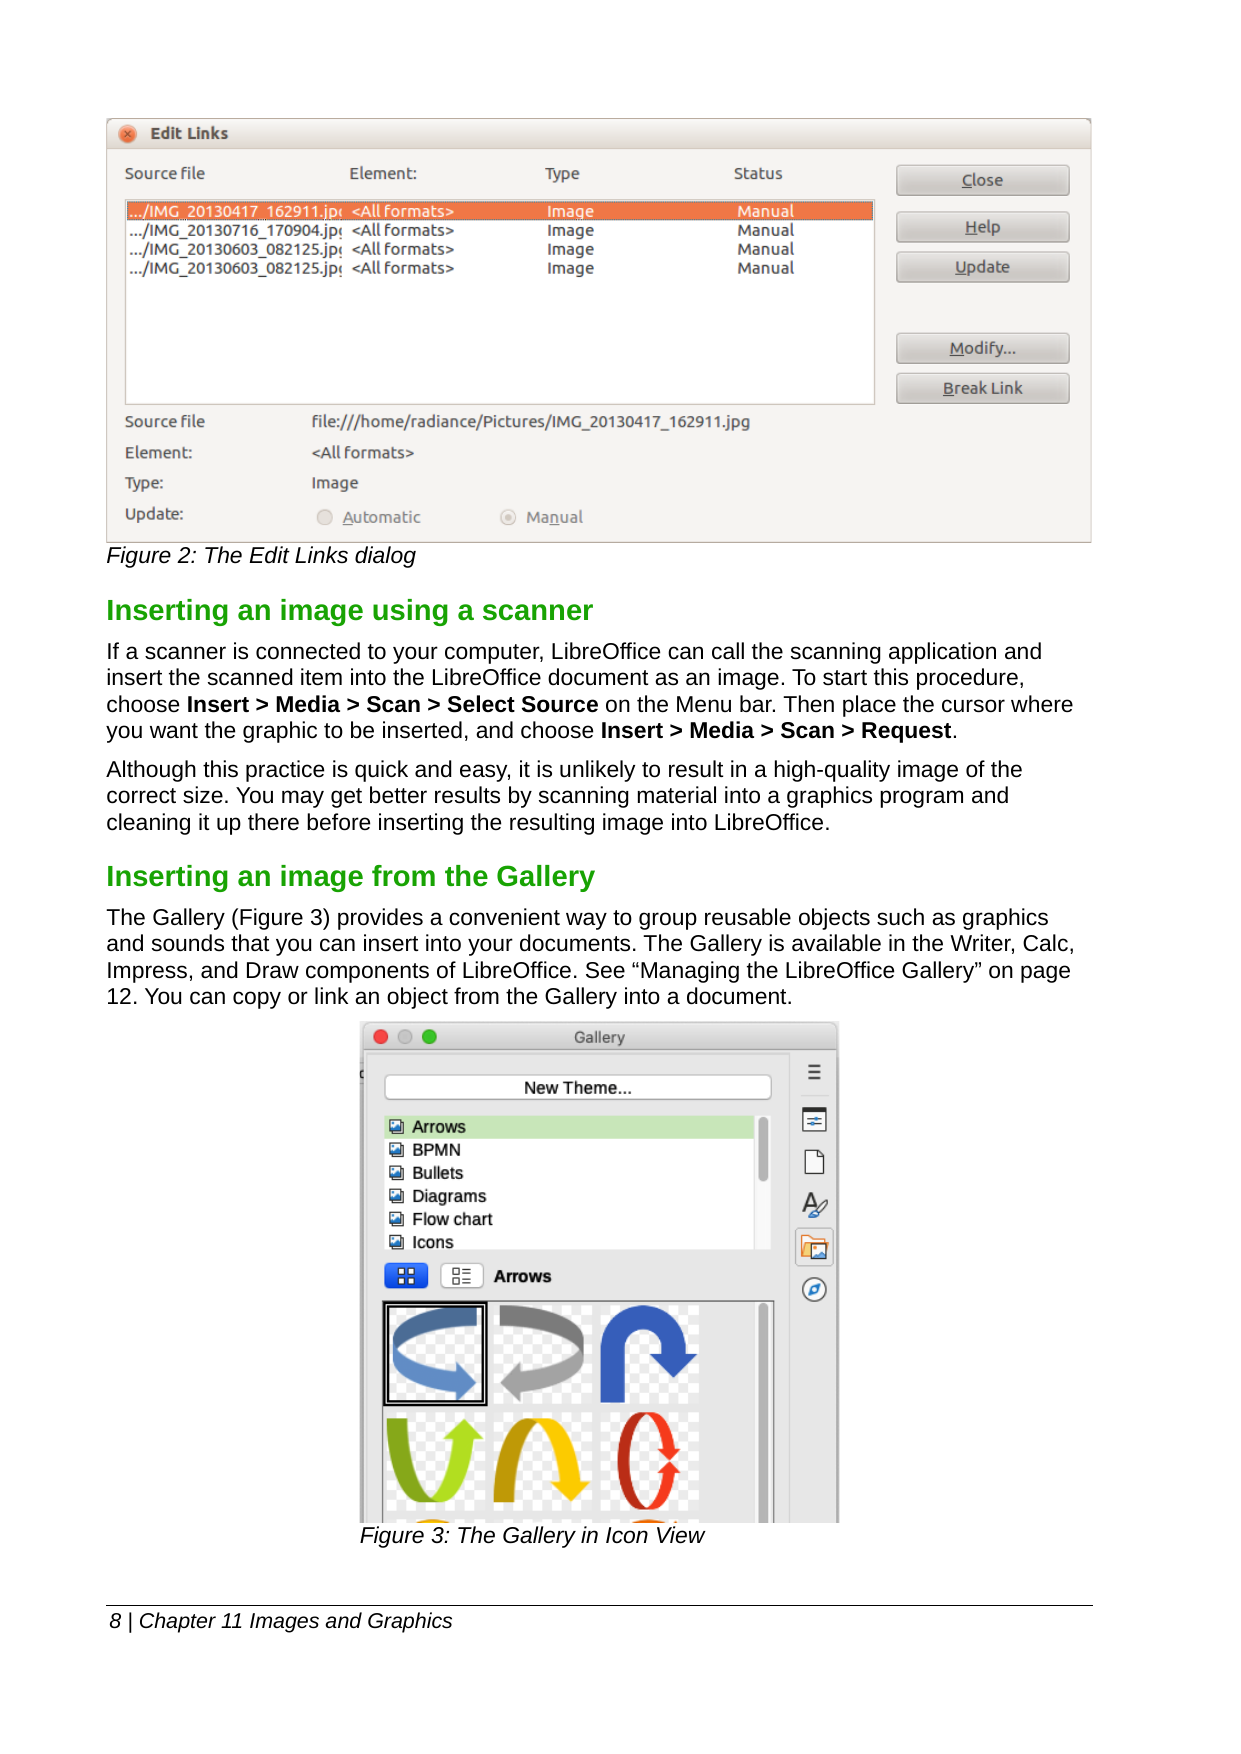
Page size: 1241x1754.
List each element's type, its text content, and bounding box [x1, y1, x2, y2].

text Figure 2: The Edit Links dialog [106, 543, 1091, 569]
text Figure 3: The Gallery in Icon View [359, 1523, 839, 1549]
picture [359, 1021, 840, 1523]
text Although this practice is quick and easy, it is unlikely to result in a high-quality image of the correct size. You may get better results by scanning material into a graphics program and cleaning it up there before inserting the resulting image into LibreOffice. [106, 756, 1093, 835]
subtitle Inserting an image using a scanner [106, 593, 1093, 626]
text The Gallery (Figure 3) provides a convenient way to group reusable objects such as graphics and sounds that you can insert into your documents. The Gallery is available in the Writer, Calc, Impress, and Draw components of LibreOffice. See “Managing the LibreOffice Gallery” on page 12. You can copy or link an object from the Gallery into a document. [106, 904, 1093, 1009]
text If a scanner is connected to your computer, LibreOffice can call the scanning application and insert the scanned item into the LibreOffice document as an image. To start this procedure, choose Insert > Media > Scan > Select Source on the Menu bar. Then place the cursor where you want the graphic to be inserted, and choose Insert > Media > Scan > Request. [106, 638, 1093, 743]
subtitle Inserting an image from the Gallery [106, 859, 1093, 892]
picture [106, 118, 1092, 543]
